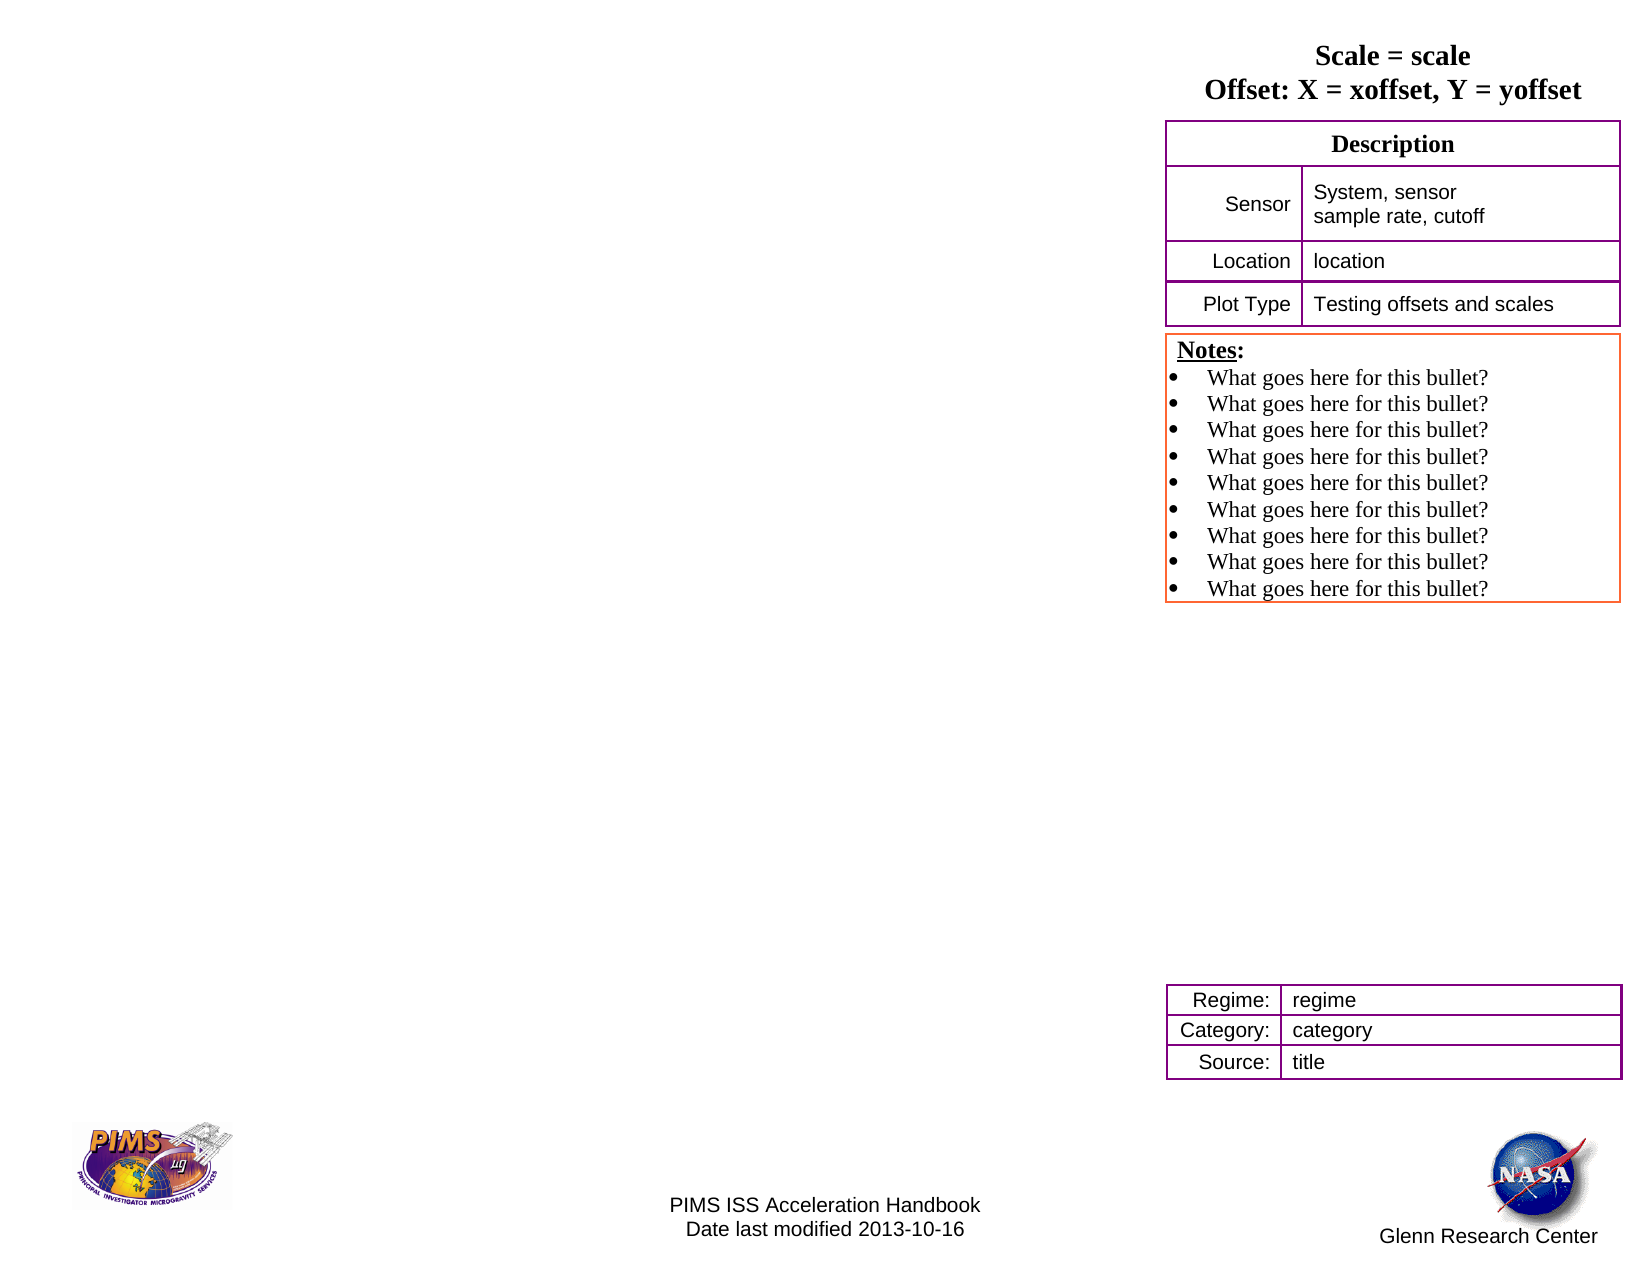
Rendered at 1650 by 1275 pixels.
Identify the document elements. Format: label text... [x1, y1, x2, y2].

text PIMS ISS Acceleration Handbook [600, 1192, 1050, 1216]
table_cell title [1282, 1046, 1620, 1078]
text Offset: X = xoffset, Y = yoffset [1166, 72, 1620, 106]
table_header Notes: What goes here for this bullet? What goes here for this bullet? What goes here for this bullet? What goes here for this bullet? What goes here for this bullet? What goes here for this bullet? What goes here for this bullet? What goes here for this bullet? What goes here for this bullet? [1167, 335, 1619, 601]
table_cell Category: [1168, 1016, 1280, 1044]
picture [72, 1122, 233, 1210]
table_header Description [1167, 122, 1619, 165]
text Scale = scale [1166, 38, 1620, 72]
picture [1486, 1122, 1599, 1241]
table_cell Plot Type [1167, 283, 1301, 325]
text Glenn Research Center [1341, 1224, 1598, 1248]
table_cell Sensor [1167, 167, 1301, 240]
table_header regime [1282, 986, 1620, 1014]
table_cell category [1282, 1016, 1620, 1044]
text Date last modified 2013-10-16 [600, 1216, 1050, 1240]
table_cell Testing offsets and scales [1303, 283, 1619, 325]
table_cell System, sensor sample rate, cutoff [1303, 167, 1619, 240]
table_header Regime: [1168, 986, 1280, 1014]
table_cell Source: [1168, 1046, 1280, 1078]
table_cell location [1303, 242, 1619, 280]
table_cell Location [1167, 242, 1301, 280]
